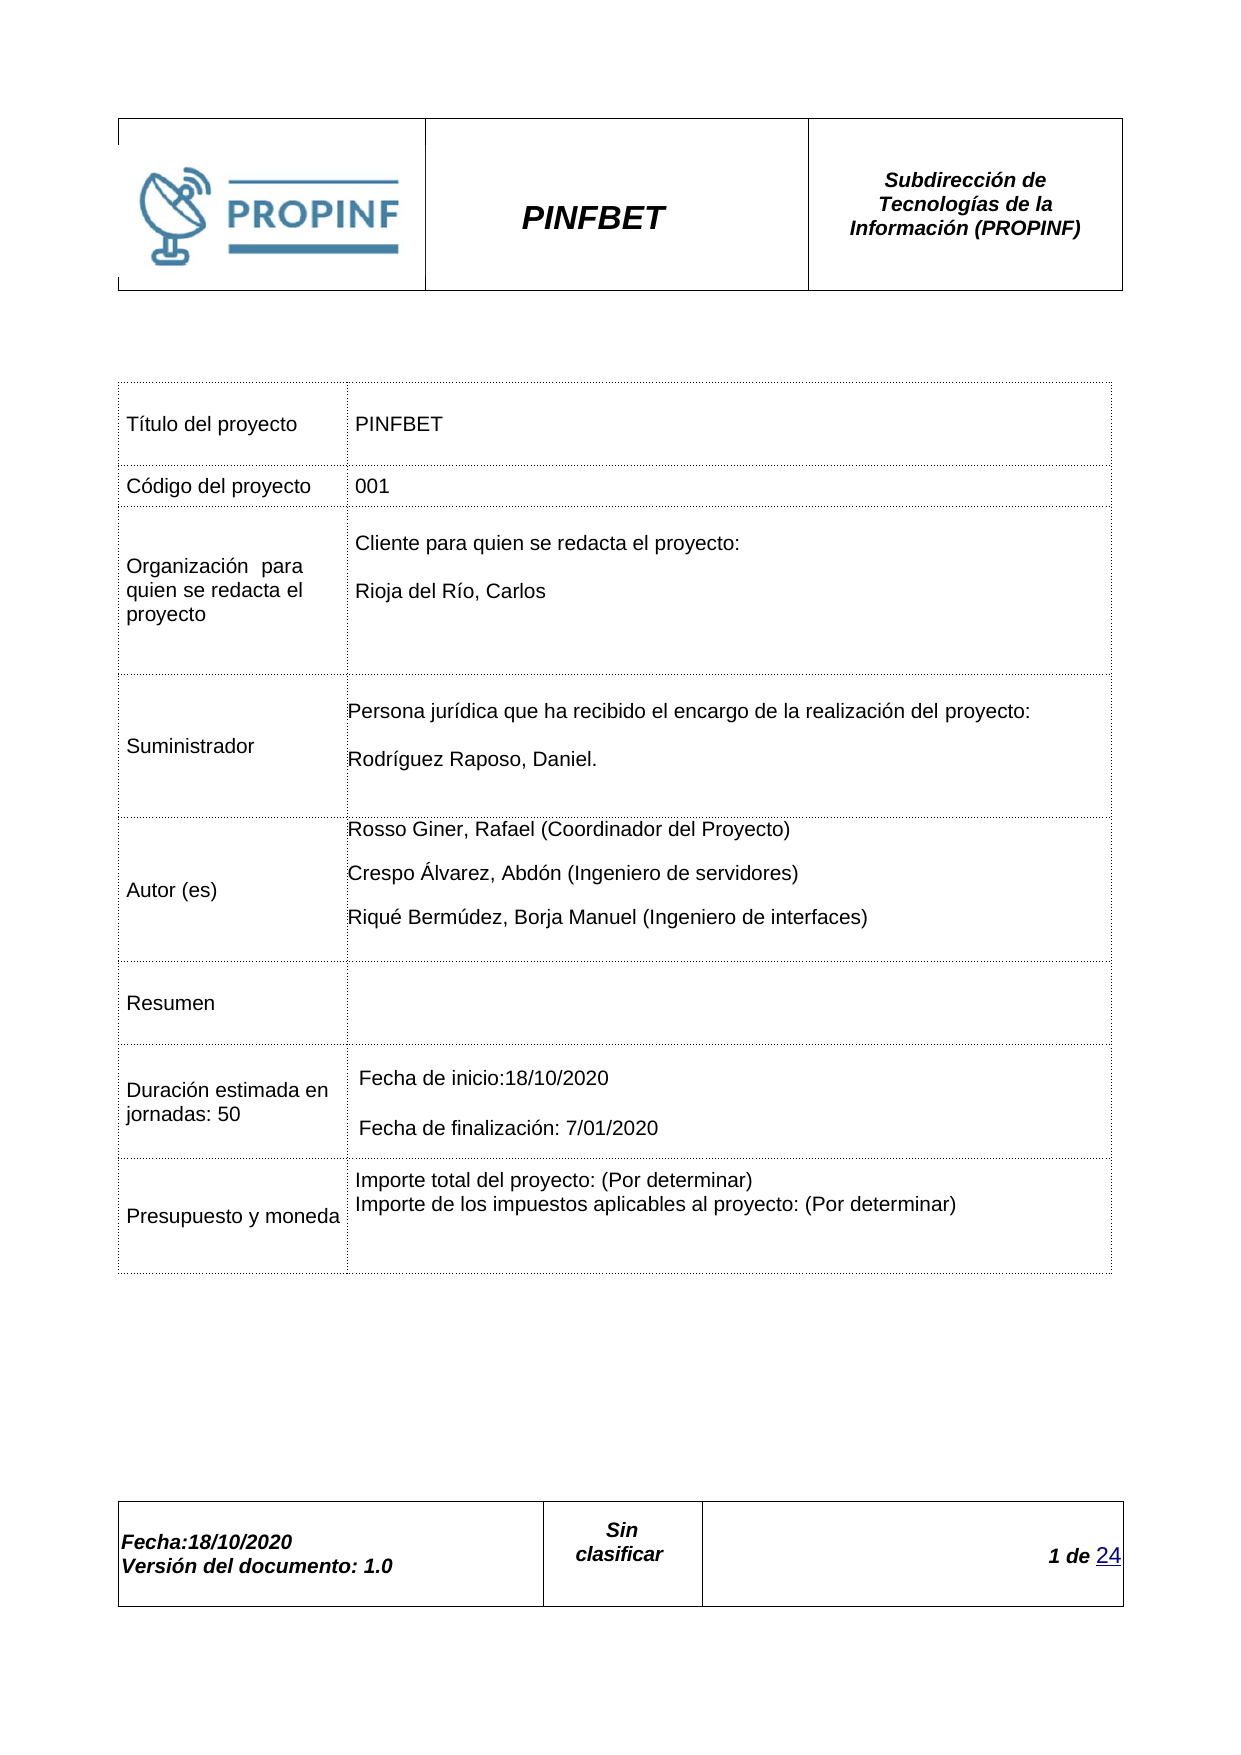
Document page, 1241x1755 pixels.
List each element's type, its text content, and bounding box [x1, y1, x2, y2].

table_cell Código del proyecto [119, 465, 347, 506]
table_cell Importe total del proyecto: (Por determinar) Importe de los impuestos aplicables al proyecto: (Por determinar) [348, 1158, 1111, 1273]
table_cell Autor (es) [119, 817, 347, 961]
table_cell Resumen [119, 961, 347, 1044]
table_cell Rosso Giner, Rafael (Coordinador del Proyecto) Crespo Álvarez, Abdón (Ingeniero de servidores) Riqué Bermúdez, Borja Manuel (Ingeniero de interfaces) [348, 817, 1111, 961]
table_cell Suministrador [119, 674, 347, 817]
table_cell Duración estimada en jornadas: 50 [119, 1044, 347, 1158]
table_cell Persona jurídica que ha recibido el encargo de la realización del proyecto: Rodríguez Raposo, Daniel. [348, 674, 1111, 817]
table_cell Fecha de inicio:18/10/2020 Fecha de finalización: 7/01/2020 [348, 1044, 1111, 1158]
table_header Título del proyecto [119, 382, 347, 465]
table_cell 001 [348, 465, 1111, 506]
table_cell Organización para quien se redacta el proyecto [119, 506, 347, 674]
table_cell [348, 961, 1111, 1044]
table_cell Presupuesto y moneda [119, 1158, 347, 1273]
table_header PINFBET [348, 382, 1111, 465]
table_cell Cliente para quien se redacta el proyecto: Rioja del Río, Carlos [348, 506, 1111, 674]
